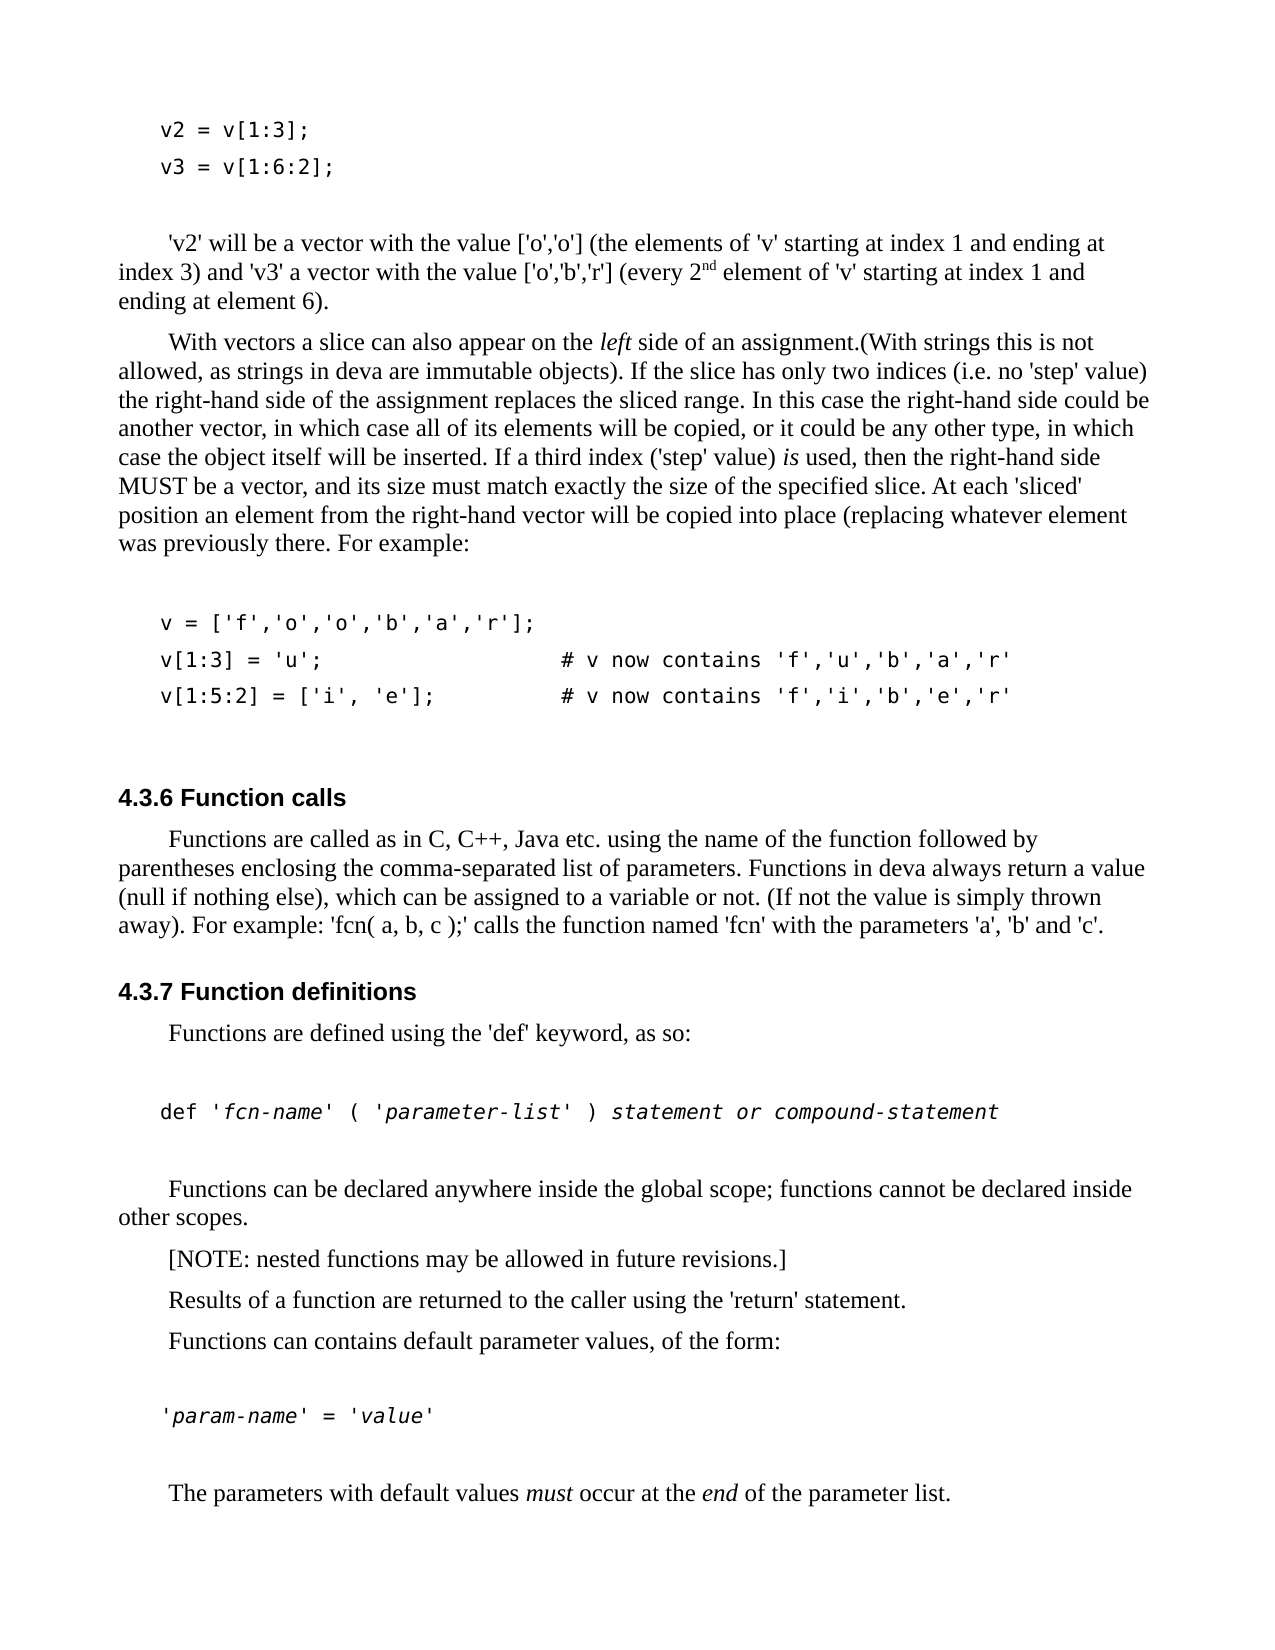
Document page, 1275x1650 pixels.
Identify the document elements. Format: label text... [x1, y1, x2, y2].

text v[1:3] = 'u'; # v now contains 'f','u','b','a','r' [118, 648, 1157, 672]
text v2 = v[1:3]; [118, 118, 1157, 142]
text v3 = v[1:6:2]; [118, 155, 1157, 179]
text Functions are called as in C, C++, Java etc. using the name of the function followed by parentheses enclosing the comma-separated list of parameters. Functions in deva always return a value (null if nothing else), which can be assigned to a variable or not. (If not the value is simply thrown away). For example: 'fcn( a, b, c );' calls the function named 'fcn' with the parameters 'a', 'b' and 'c'. [118, 824, 1157, 939]
text With vectors a slice can also appear on the left side of an assignment.(With strings this is not allowed, as strings in deva are immutable objects). If the slice has only two indices (i.e. no 'step' value) the right-hand side of the assignment replaces the sliced range. In this case the right-hand side could be another vector, in which case all of its elements will be copied, or it could be any other type, in which case the object itself will be inserted. If a third index ('step' value) is used, then the right-hand side MUST be a vector, and its size must match exactly the size of the specified slice. At each 'sliced' position an element from the right-hand vector will be copied into place (replacing whatever element was previously there. For example: [118, 327, 1157, 557]
text def 'fcn-name' ( 'parameter-list' ) statement or compound-statement [118, 1100, 1157, 1124]
text v = ['f','o','o','b','a','r']; [118, 611, 1157, 635]
text v[1:5:2] = ['i', 'e']; # v now contains 'f','i','b','e','r' [118, 684, 1157, 709]
text Functions are defined using the 'def' keyword, as so: [118, 1018, 1157, 1046]
text [NOTE: nested functions may be allowed in future revisions.] [118, 1244, 1157, 1272]
text Functions can be declared anywhere inside the global scope; functions cannot be declared inside other scopes. [118, 1174, 1157, 1231]
text Results of a function are returned to the caller using the 'return' statement. [118, 1285, 1157, 1314]
text The parameters with default values must occur at the end of the parameter list. [118, 1478, 1157, 1506]
subtitle 4.3.6 Function calls [118, 783, 1157, 812]
text Functions can contains default parameter values, of the form: [118, 1326, 1157, 1355]
text 'param-name' = 'value' [118, 1404, 1157, 1428]
text 'v2' will be a vector with the value ['o','o'] (the elements of 'v' starting at index 1 and ending at index 3) and 'v3' a vector with the value ['o','b','r'] (every 2nd element of 'v' starting at index 1 and ending at element 6). [118, 228, 1157, 315]
subtitle 4.3.7 Function definitions [118, 977, 1157, 1005]
